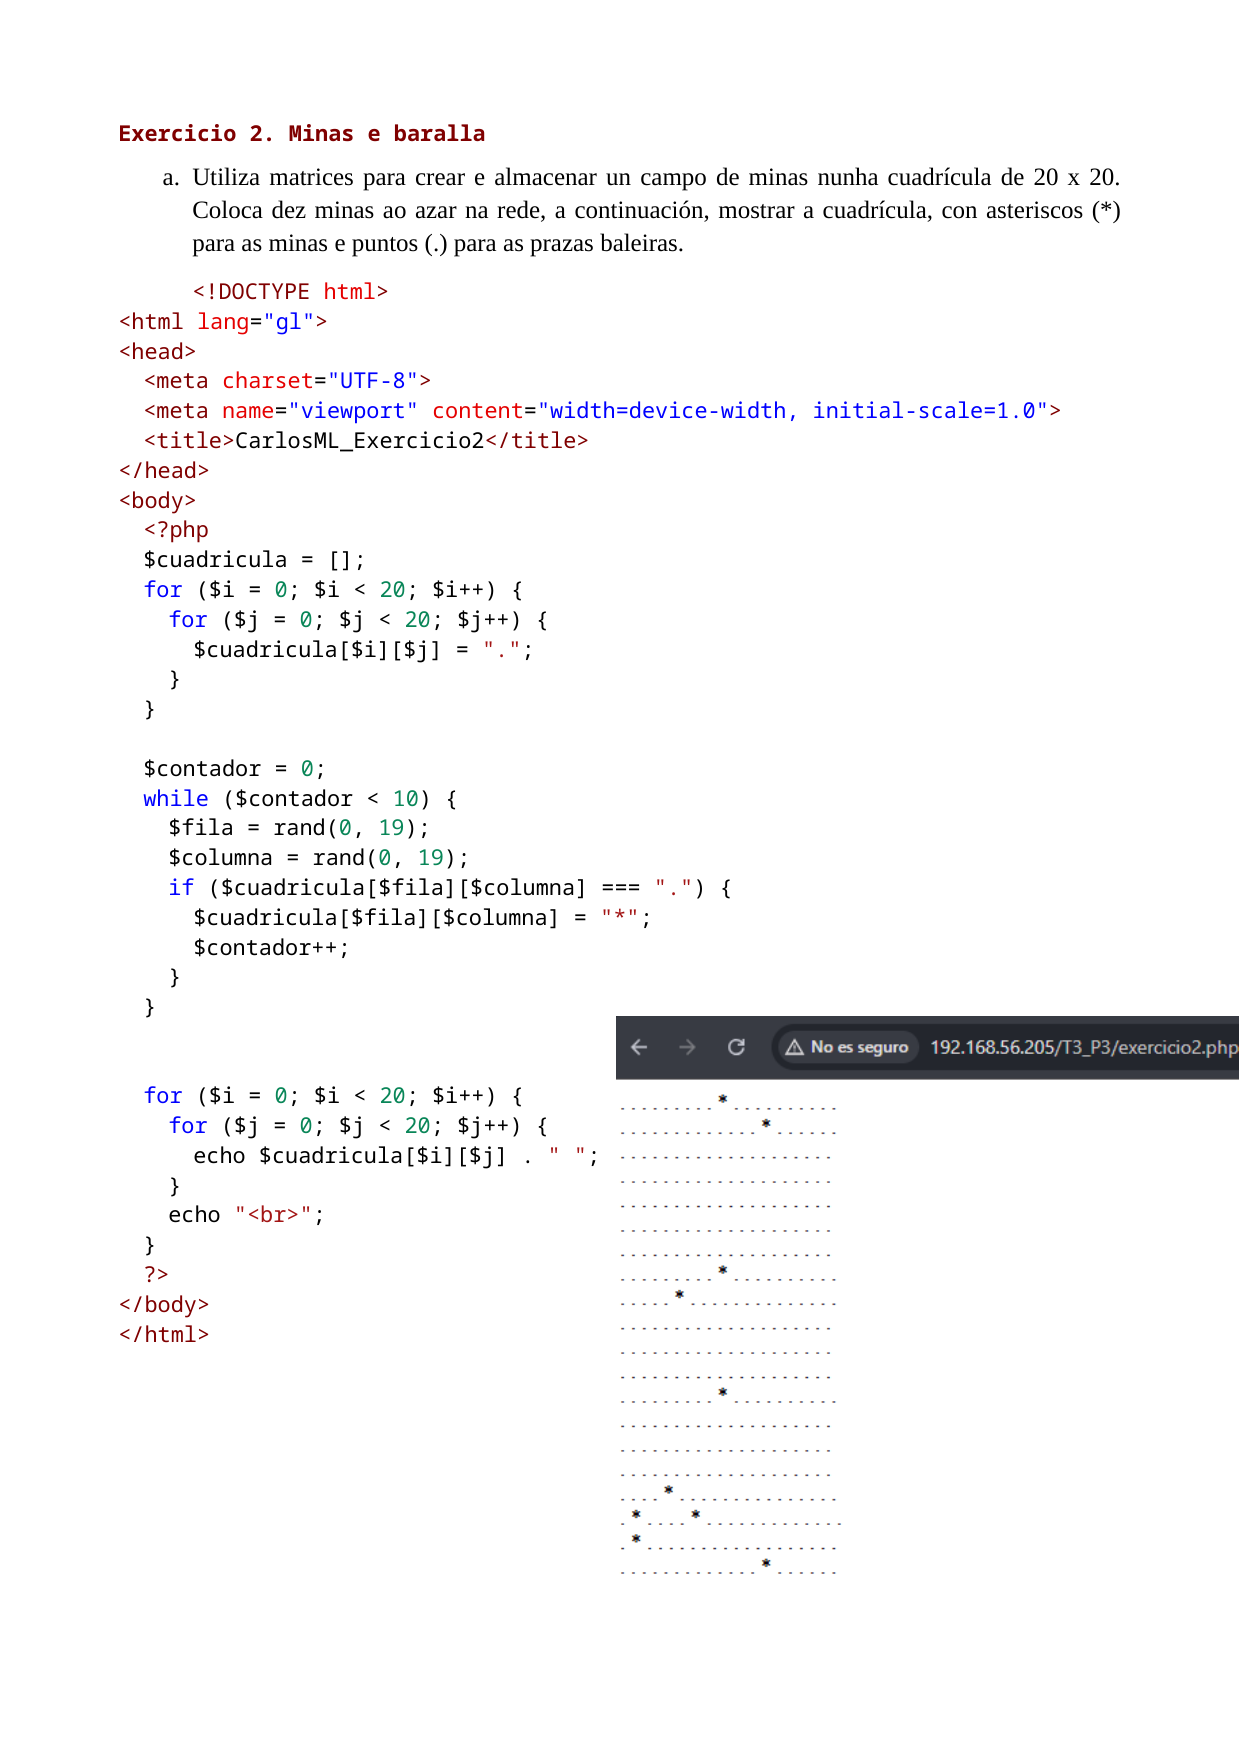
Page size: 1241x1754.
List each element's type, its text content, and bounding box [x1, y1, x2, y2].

text <meta name="viewport" content="width=device-width, initial-scale=1.0"> [118, 395, 1122, 425]
text if ($cuadricula[$fila][$columna] === ".") { [118, 872, 1122, 902]
text } [118, 991, 1122, 1021]
text for ($i = 0; $i < 20; $i++) { [118, 1080, 616, 1110]
text $fila = rand(0, 19); [118, 812, 1122, 842]
text $contador = 0; [118, 753, 1122, 782]
text } [118, 663, 1122, 693]
text <title>CarlosML_Exercicio2</title> [118, 425, 1122, 455]
text } [118, 1229, 616, 1259]
text $cuadricula[$fila][$columna] = "*"; [118, 902, 1122, 931]
text ?> [118, 1259, 616, 1289]
text $contador++; [118, 931, 1122, 961]
text for ($j = 0; $j < 20; $j++) { [118, 604, 1122, 634]
list Utiliza matrices para crear e almacenar un campo de minas nunha cuadrícula de 20 x 20. Coloca dez minas ao azar na rede, a continuación, mostrar a cuadrícula, con asteriscos (*) para as minas e puntos (.) para as prazas baleiras. [162, 162, 1122, 257]
text } [118, 961, 1122, 991]
text <body> [118, 485, 1122, 514]
text $cuadricula[$i][$j] = "."; [118, 634, 1122, 663]
text echo $cuadricula[$i][$j] . " "; [118, 1140, 616, 1169]
text Exercicio 2. Minas e baralla [118, 118, 1122, 148]
text <meta charset="UTF-8"> [118, 366, 1122, 395]
text } [118, 693, 1122, 723]
text } [118, 1169, 616, 1199]
text </html> [118, 1318, 616, 1348]
text while ($contador < 10) { [118, 782, 1122, 812]
text echo "<br>"; [118, 1199, 616, 1229]
text <html lang="gl"> [118, 306, 1122, 336]
text for ($j = 0; $j < 20; $j++) { [118, 1110, 616, 1140]
text for ($i = 0; $i < 20; $i++) { [118, 574, 1122, 604]
text $cuadricula = []; [118, 544, 1122, 574]
text </body> [118, 1289, 616, 1318]
text <?php [118, 514, 1122, 544]
text $columna = rand(0, 19); [118, 842, 1122, 872]
list <!DOCTYPE html> [162, 276, 1122, 306]
picture [616, 1016, 1239, 1601]
text </head> [118, 455, 1122, 485]
text <head> [118, 336, 1122, 366]
